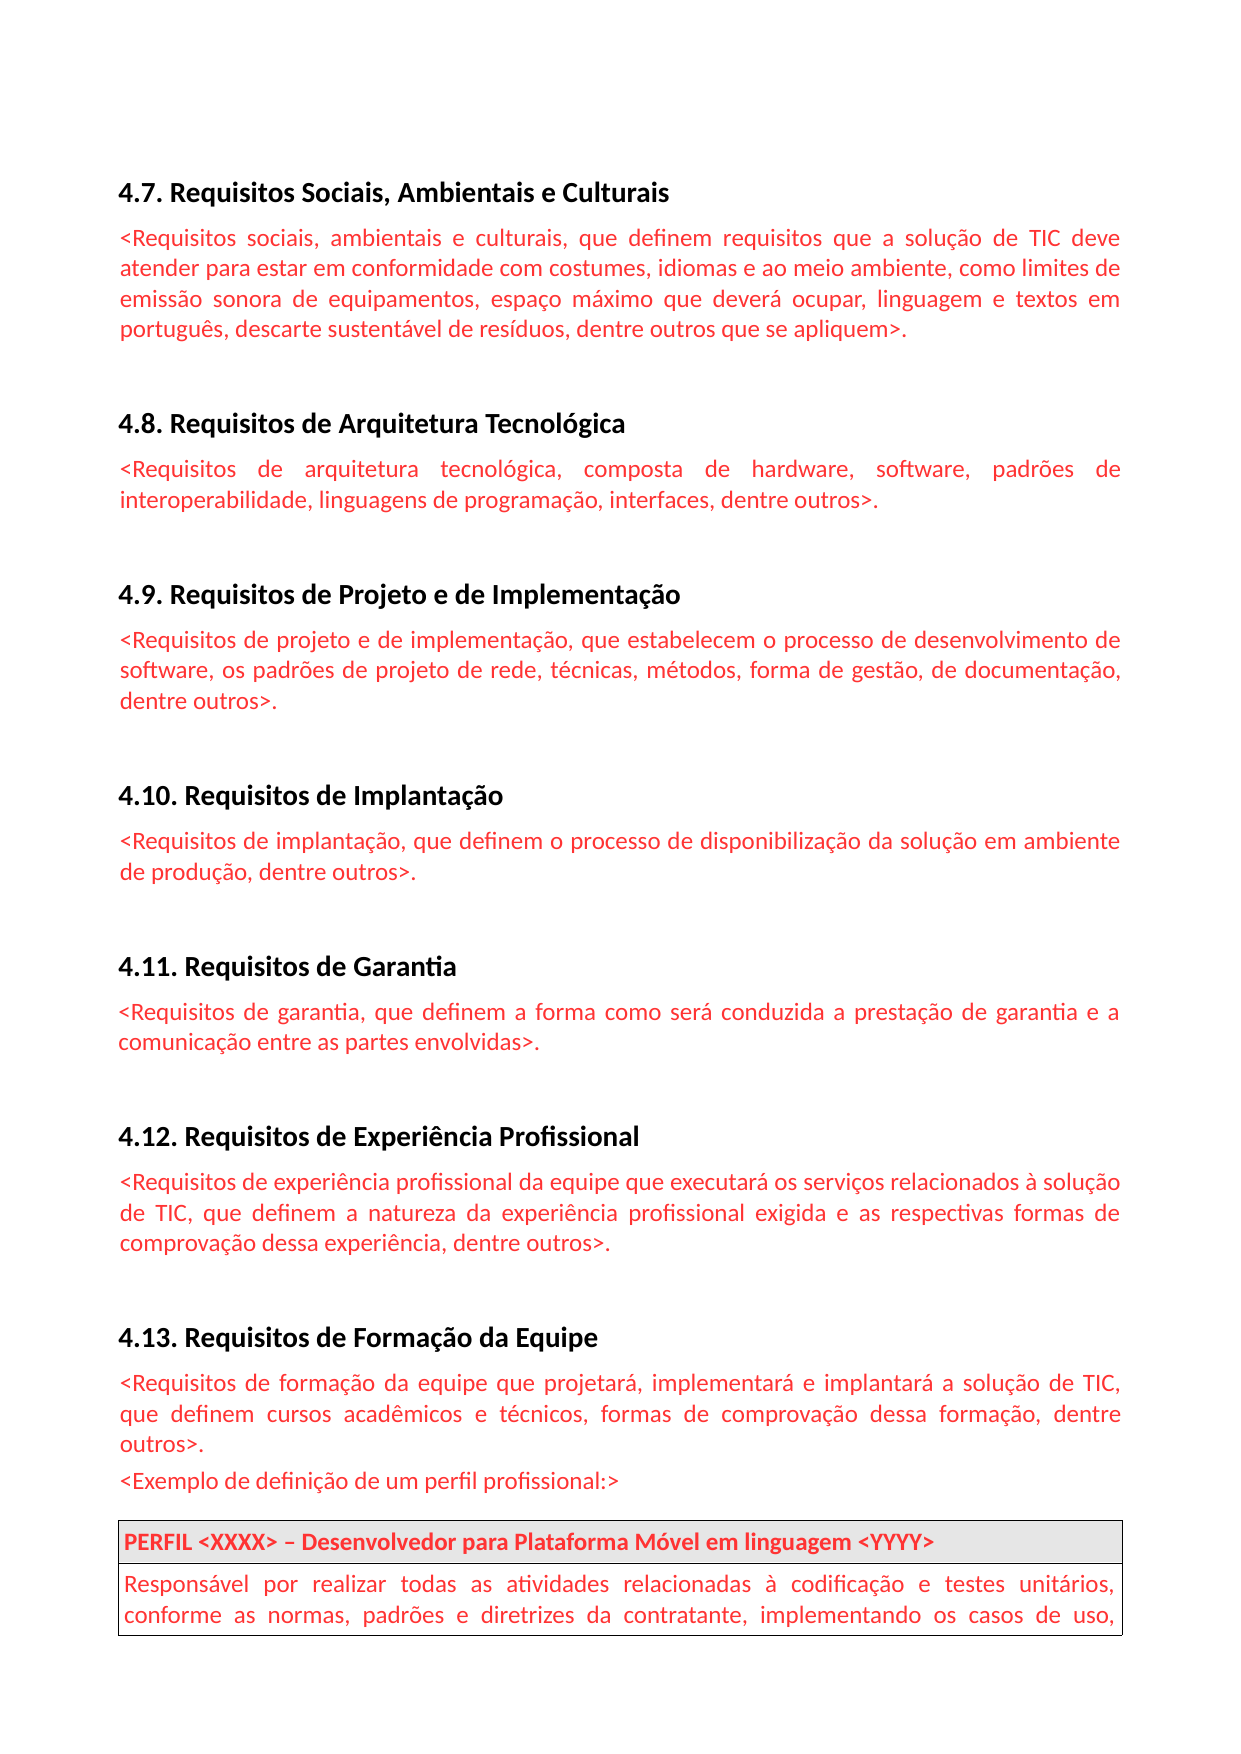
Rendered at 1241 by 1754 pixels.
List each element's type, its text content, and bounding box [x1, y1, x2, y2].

subtitle 4.13. Requisitos de Formação da Equipe [118, 1319, 1122, 1355]
subtitle 4.7. Requisitos Sociais, Ambientais e Culturais [118, 174, 1122, 209]
subtitle 4.10. Requisitos de Implantação [118, 777, 1122, 813]
text <Requisitos de formação da equipe que projetará, implementará e implantará a solução de TIC, que definem cursos acadêmicos e técnicos, formas de comprovação dessa formação, dentre outros>. [119, 1368, 1122, 1459]
text <Requisitos sociais, ambientais e culturais, que definem requisitos que a solução de TIC deve atender para estar em conformidade com costumes, idiomas e ao meio ambiente, como limites de emissão sonora de equipamentos, espaço máximo que deverá ocupar, linguagem e textos em português, descarte sustentável de resíduos, dentre outros que se apliquem>. [119, 222, 1122, 344]
text <Requisitos de garantia, que definem a forma como será conduzida a prestação de garantia e a comunicação entre as partes envolvidas>. [118, 996, 1122, 1057]
subtitle 4.12. Requisitos de Experiência Profissional [118, 1118, 1122, 1154]
subtitle 4.8. Requisitos de Arquitetura Tecnológica [118, 405, 1122, 441]
text <Exemplo de definição de um perfil profissional:> [119, 1465, 1122, 1496]
subtitle 4.9. Requisitos de Projeto e de Implementação [118, 576, 1122, 612]
subtitle 4.11. Requisitos de Garantia [118, 948, 1122, 983]
text <Requisitos de arquitetura tecnológica, composta de hardware, software, padrões de interoperabilidade, linguagens de programação, interfaces, dentre outros>. [119, 453, 1122, 514]
table_cell Responsável por realizar todas as atividades relacionadas à codificação e testes unitários, conforme as normas, padrões e diretrizes da contratante, implementando os casos de uso, [119, 1564, 1122, 1635]
text <Requisitos de implantação, que definem o processo de disponibilização da solução em ambiente de produção, dentre outros>. [119, 825, 1122, 886]
text <Requisitos de experiência profissional da equipe que executará os serviços relacionados à solução de TIC, que definem a natureza da experiência profissional exigida e as respectivas formas de comprovação dessa experiência, dentre outros>. [119, 1166, 1122, 1258]
table_header PERFIL <XXXX> – Desenvolvedor para Plataforma Móvel em linguagem <YYYY> [119, 1521, 1122, 1562]
text <Requisitos de projeto e de implementação, que estabelecem o processo de desenvolvimento de software, os padrões de projeto de rede, técnicas, métodos, forma de gestão, de documentação, dentre outros>. [119, 624, 1122, 716]
